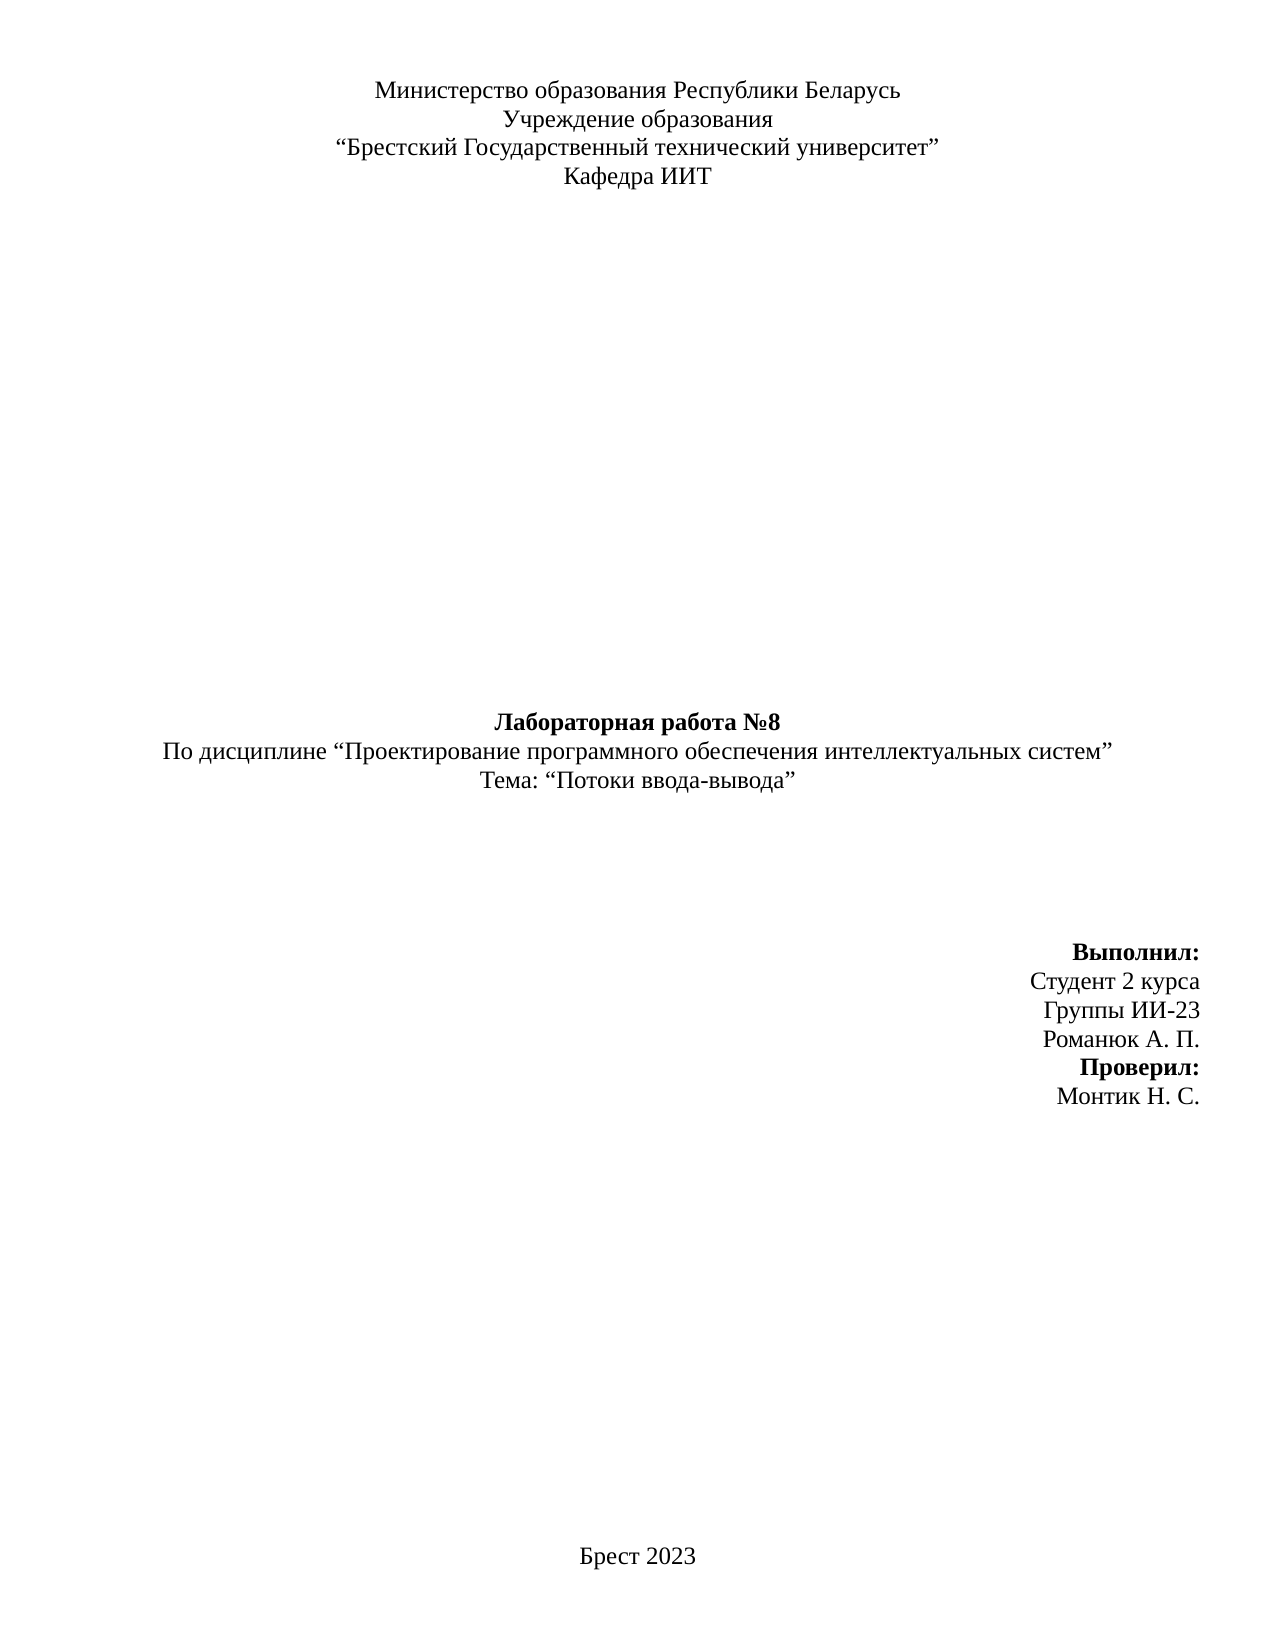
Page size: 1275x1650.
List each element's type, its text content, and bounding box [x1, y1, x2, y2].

text Группы ИИ-23 [75, 995, 1200, 1024]
text Брест 2023 [75, 1541, 1200, 1570]
text Тема: “Потоки ввода-вывода” [75, 765, 1200, 794]
text Министерство образования Республики Беларусь [75, 75, 1200, 104]
text Выполнил: [75, 937, 1200, 966]
text Лабораторная работа №8 [75, 707, 1200, 736]
text Романюк А. П. [75, 1024, 1200, 1052]
text Проверил: [75, 1052, 1200, 1081]
text Студент 2 курса [75, 966, 1200, 995]
text Монтик Н. С. [75, 1081, 1200, 1110]
text Кафедра ИИТ [75, 161, 1200, 190]
text “Брестский Государственный технический университет” [75, 132, 1200, 161]
text Учреждение образования [75, 104, 1200, 132]
text По дисциплине “Проектирование программного обеспечения интеллектуальных систем” [75, 736, 1200, 765]
